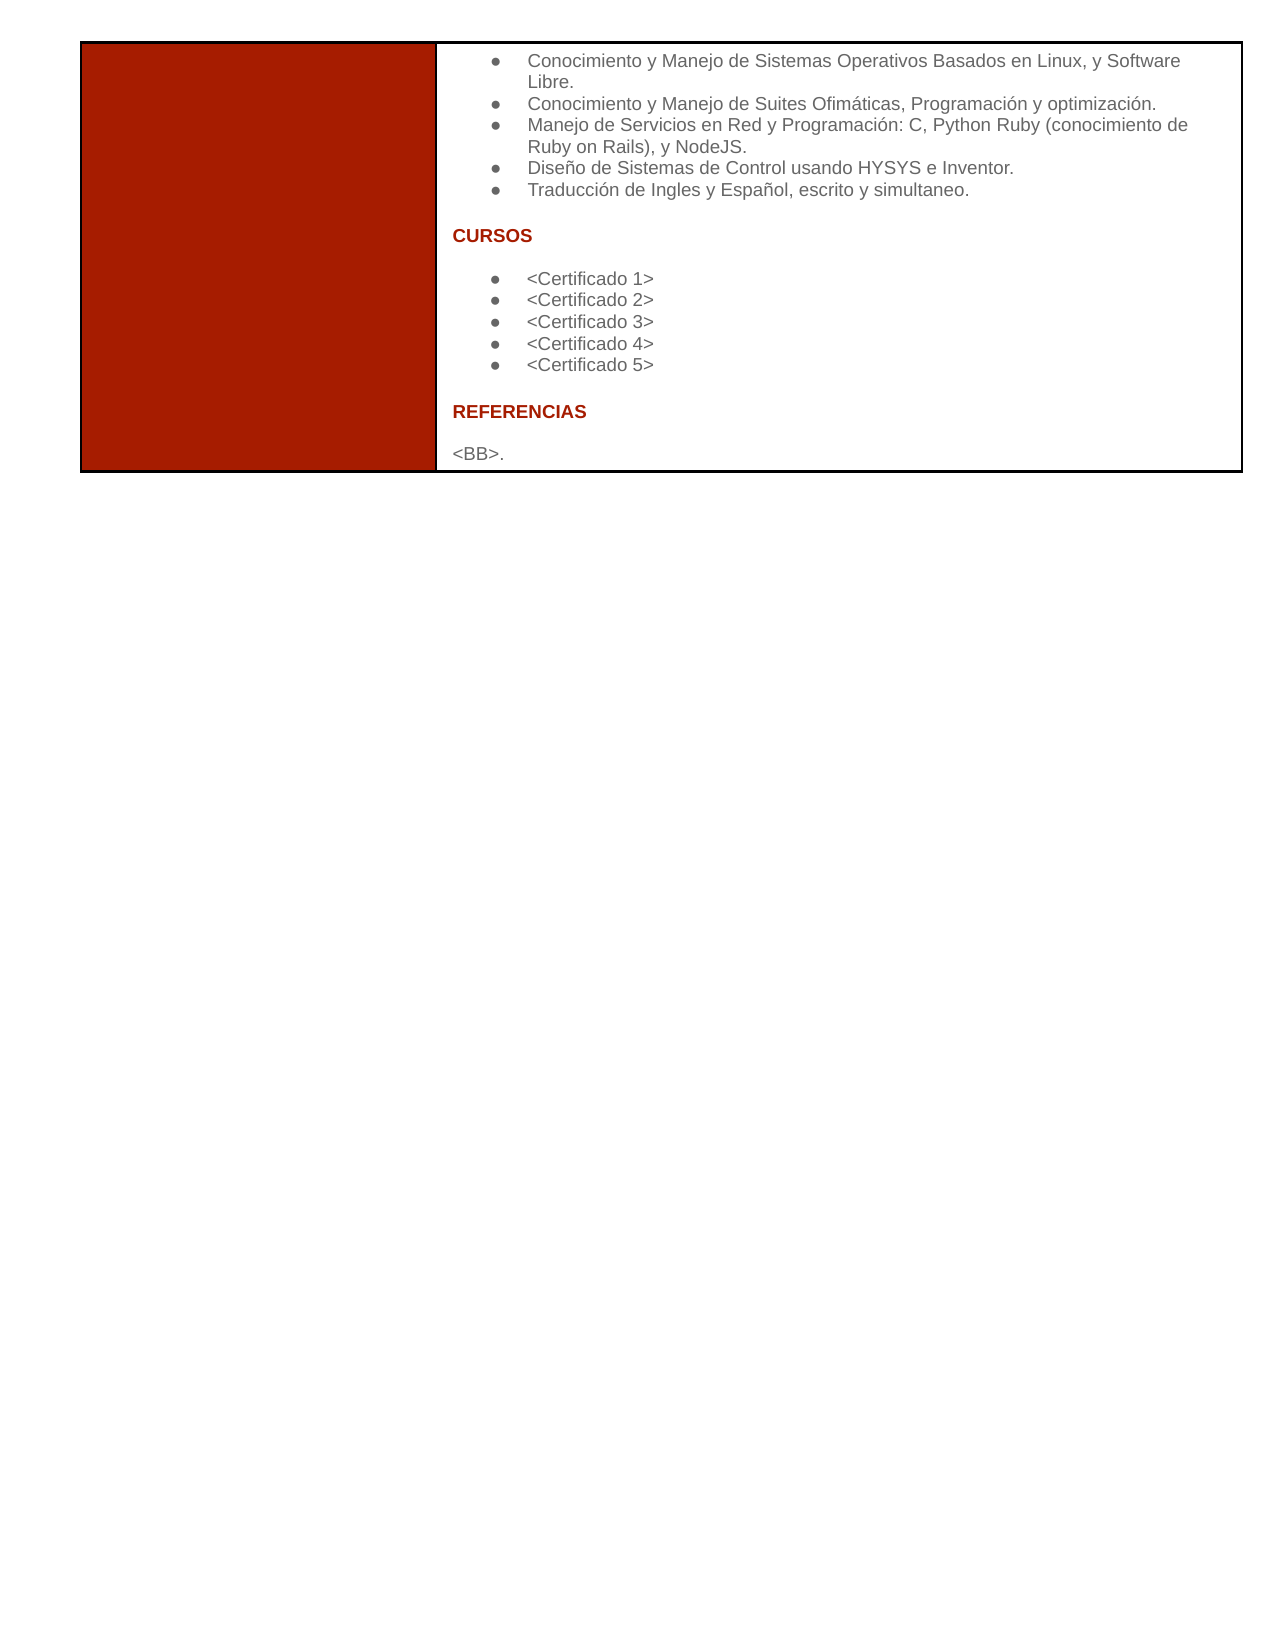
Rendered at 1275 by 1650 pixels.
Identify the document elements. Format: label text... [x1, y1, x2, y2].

table_header RESUMEN Conocimientos, Formación académica: <Conocimientos, Formación academica> Experiencias Laborales: <Experiencias laborales> Competencias: <competencia laboral 1> <competencia laboral 2> <competencia laboral 3> <competencia laboral 4> EXPERIENCIA <Nombre 1>, <Cargo 1>. <Inicio y final 1> Funciones: <Funciones 1>. Logros: <Logros 1-0>. <Logros 1-1>. <Logros 1-2>. <Logros 1-3>. <Nombre 2>, <Cargo 2>. <Inicio y final 2>. Funciones: <Funciones 2>. Logros: <Logros 2-0>. <Logros 2-1>. <Logros 2-2>. <Nombre 3>, <Cargo 3>. <Inicio y final 3>. Funciones: <Funciones 3>. EDUCACIÓN TÍTULO OBTENIDO: <Titulo 1>. <Institucion 1>. <Inicio y final 11>. HABILIDADES Paquetes de software de Diseño Mecánico, CAD/CAM, Simulación de Elementos Finitos. Experiencia en Impresión 3d y control usando Arduino. Conocimiento y Manejo de Sistemas Operativos Basados en Linux, y Software Libre. Conocimiento y Manejo de Suites Ofimáticas, Programación y optimización. Manejo de Servicios en Red y Programación: C, Python Ruby (conocimiento de Ruby on Rails), y NodeJS. Diseño de Sistemas de Control usando HYSYS e Inventor. Traducción de Ingles y Español, escrito y simultaneo. CURSOS <Certificado 1> <Certificado 2> <Certificado 3> <Certificado 4> <Certificado 5> REFERENCIAS <BB>. [437, 44, 1241, 470]
table_header [82, 44, 435, 470]
